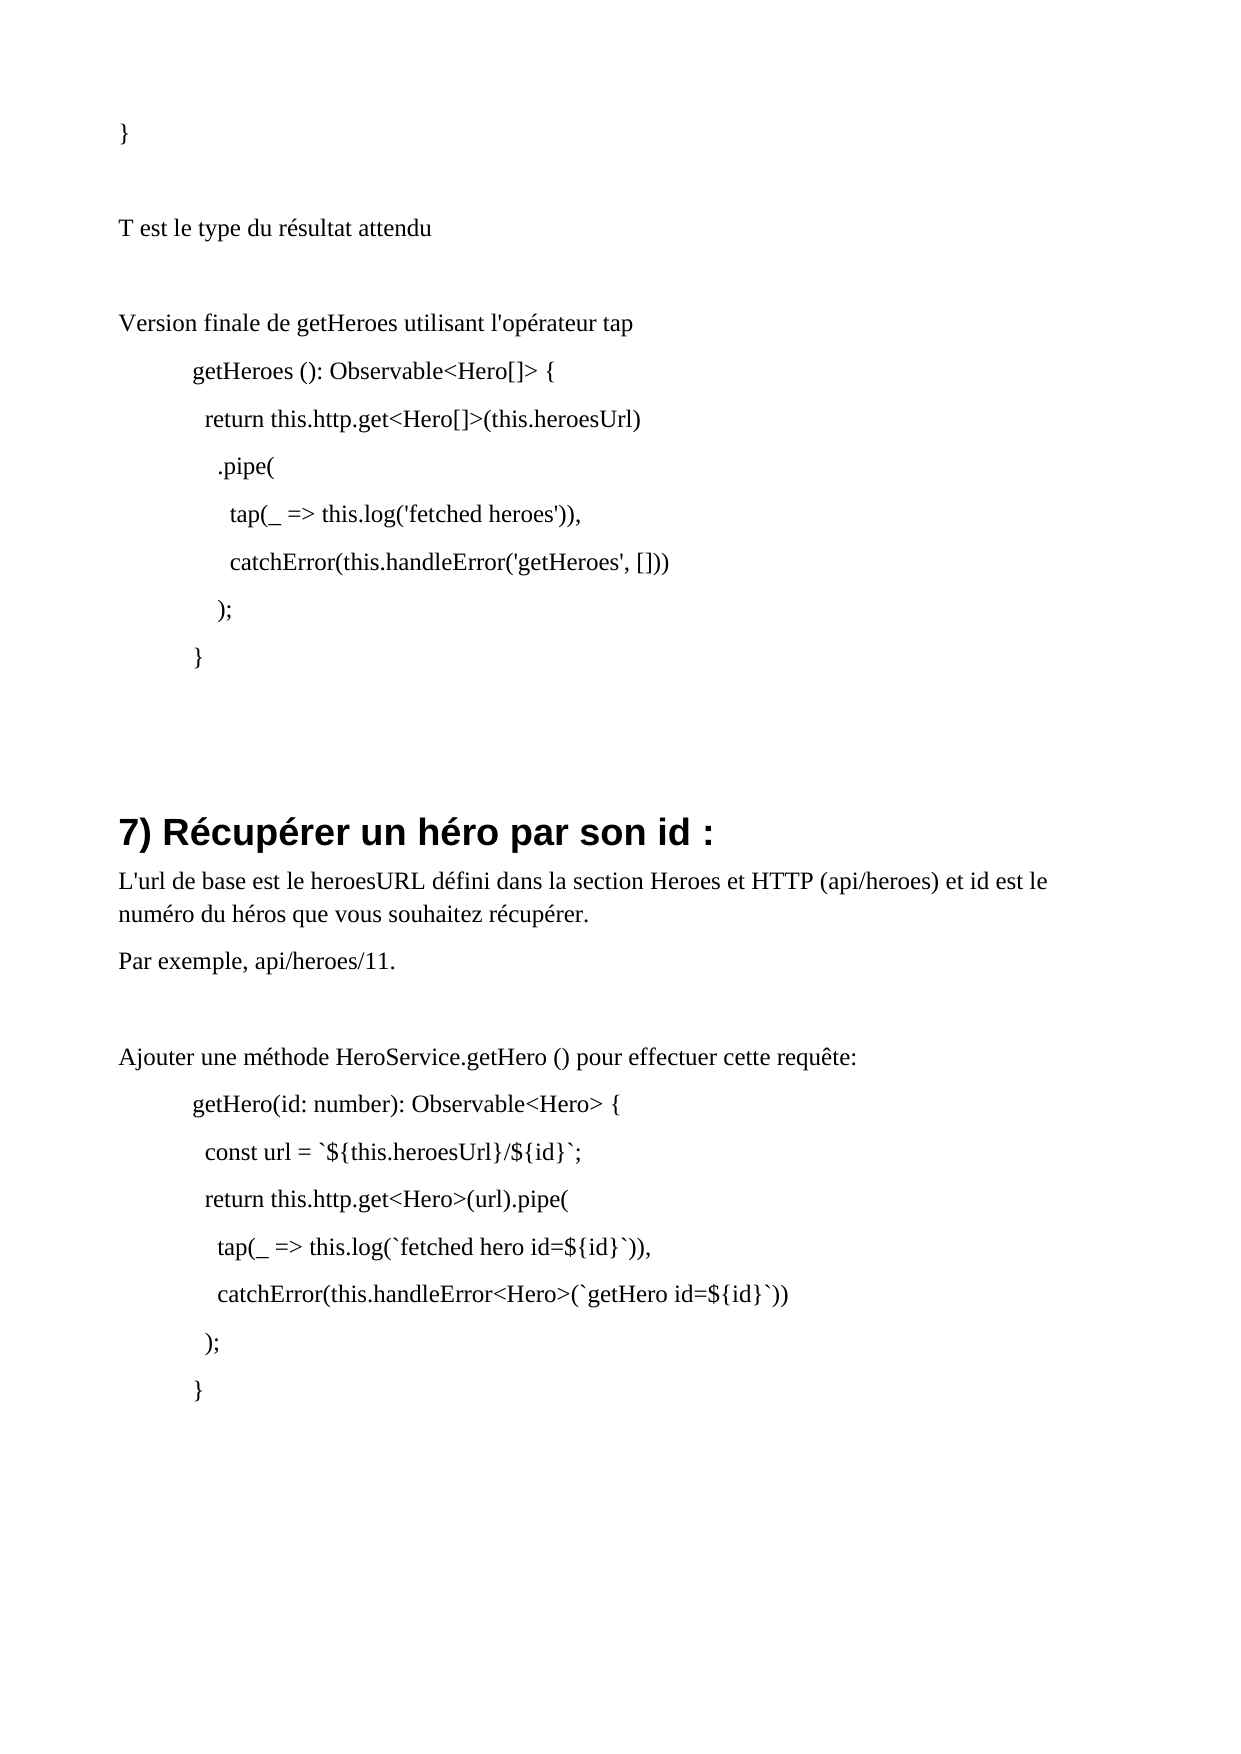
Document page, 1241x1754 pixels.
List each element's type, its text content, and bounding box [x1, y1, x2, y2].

text tap(_ => this.log(`fetched hero id=${id}`)), [118, 1232, 1122, 1261]
text getHeroes (): Observable<Hero[]> { [118, 356, 1122, 385]
text return this.http.get<Hero[]>(this.heroesUrl) [118, 404, 1122, 432]
text getHero(id: number): Observable<Hero> { [118, 1089, 1122, 1118]
text ); [118, 1327, 1122, 1356]
text } [118, 118, 1122, 147]
text T est le type du résultat attendu [118, 213, 1122, 242]
text L'url de base est le heroesURL défini dans la section Heroes et HTTP (api/heroes) et id est le numéro du héros que vous souhaitez récupérer. [118, 866, 1122, 927]
text const url = `${this.heroesUrl}/${id}`; [118, 1137, 1122, 1166]
text .pipe( [118, 451, 1122, 480]
text ); [118, 594, 1122, 623]
text catchError(this.handleError<Hero>(`getHero id=${id}`)) [118, 1279, 1122, 1308]
text tap(_ => this.log('fetched heroes')), [118, 499, 1122, 528]
subtitle 7) Récupérer un héro par son id : [118, 809, 1122, 853]
text Version finale de getHeroes utilisant l'opérateur tap [118, 308, 1122, 337]
text } [118, 1375, 1122, 1403]
text catchError(this.handleError('getHeroes', [])) [118, 547, 1122, 575]
text Ajouter une méthode HeroService.getHero () pour effectuer cette requête: [118, 1042, 1122, 1070]
text return this.http.get<Hero>(url).pipe( [118, 1184, 1122, 1213]
text Par exemple, api/heroes/11. [118, 946, 1122, 975]
text } [118, 642, 1122, 671]
